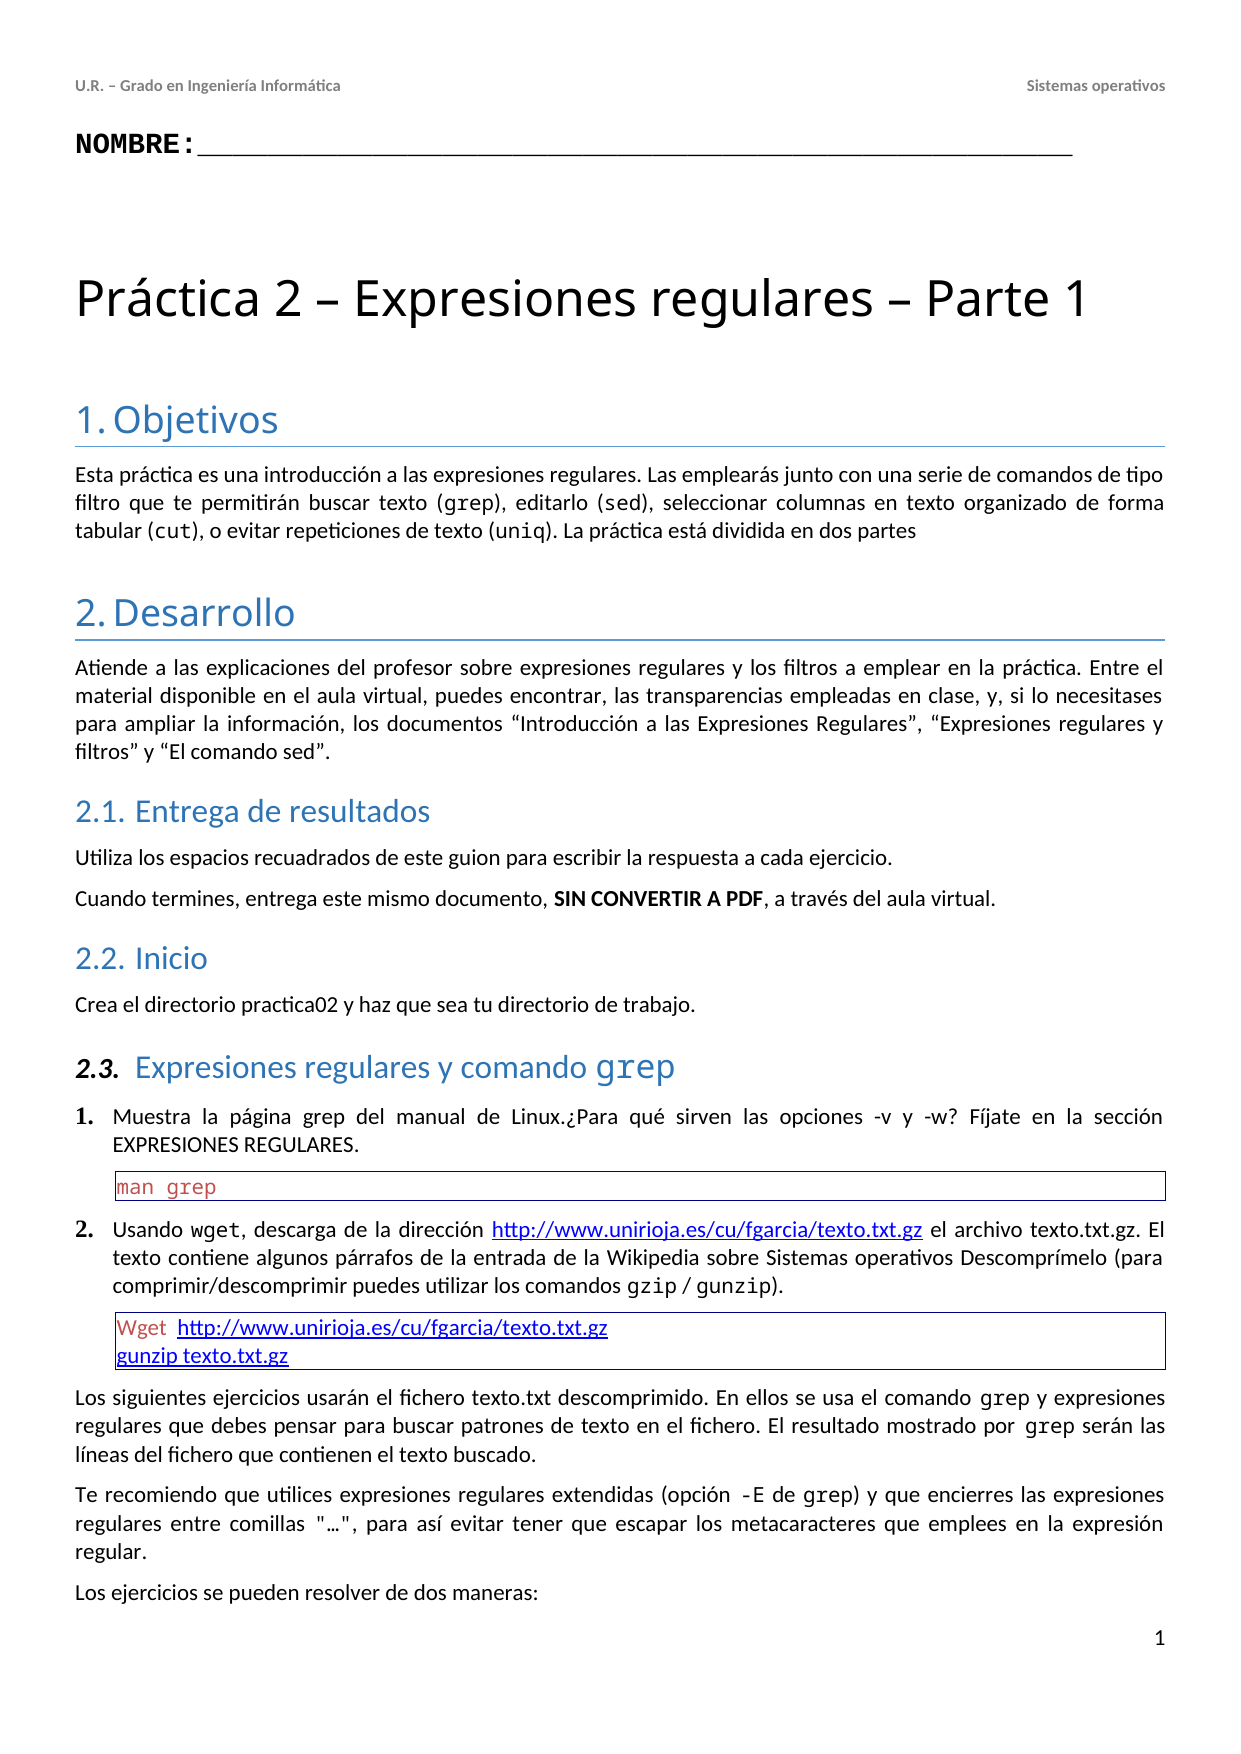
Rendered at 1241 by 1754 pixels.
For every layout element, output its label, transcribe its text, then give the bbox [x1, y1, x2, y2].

subtitle Inicio [75, 937, 1165, 978]
subtitle Expresiones regulares y comando grep [75, 1043, 1165, 1089]
text Crea el directorio practica02 y haz que sea tu directorio de trabajo. [75, 990, 1165, 1018]
text gunzip texto.txt.gz [116, 1340, 1165, 1369]
list Usando wget, descarga de la dirección http://www.unirioja.es/cu/fgarcia/texto.txt.gz el archivo texto.txt.gz. El texto contiene algunos párrafos de la entrada de la Wikipedia sobre Sistemas operativos Descomprímelo (para comprimir/descomprimir puedes utilizar los comandos gzip / gunzip). [75, 1214, 1165, 1300]
text Los ejercicios se pueden resolver de dos maneras: [75, 1578, 1165, 1606]
subtitle NOMBRE:__________________________________________________ [75, 129, 1165, 163]
subtitle Entrega de resultados [75, 790, 1165, 831]
text Te recomiendo que utilices expresiones regulares extendidas (opción -E de grep) y que encierres las expresiones regulares entre comillas "…", para así evitar tener que escapar los metacaracteres que emplees en la expresión regular. [75, 1480, 1165, 1565]
text Práctica 2 – Expresiones regulares – Parte 1 [75, 263, 1165, 331]
subtitle Objetivos [75, 393, 1165, 446]
text Atiende a las explicaciones del profesor sobre expresiones regulares y los filtros a emplear en la práctica. Entre el material disponible en el aula virtual, puedes encontrar, las transparencias empleadas en clase, y, si lo necesitases para ampliar la información, los documentos “Introducción a las Expresiones Regulares”, “Expresiones regulares y filtros” y “El comando sed”. [75, 653, 1165, 765]
text Cuando termines, entrega este mismo documento, SIN CONVERTIR A PDF, a través del aula virtual. [75, 884, 1165, 912]
text Wget http://www.unirioja.es/cu/fgarcia/texto.txt.gz [116, 1313, 1165, 1340]
subtitle Desarrollo [75, 586, 1165, 639]
text man grep [116, 1172, 1165, 1200]
text Los siguientes ejercicios usarán el fichero texto.txt descomprimido. En ellos se usa el comando grep y expresiones regulares que debes pensar para buscar patrones de texto en el fichero. El resultado mostrado por grep serán las líneas del fichero que contienen el texto buscado. [75, 1383, 1165, 1468]
text Utiliza los espacios recuadrados de este guion para escribir la respuesta a cada ejercicio. [75, 843, 1165, 871]
text Esta práctica es una introducción a las expresiones regulares. Las emplearás junto con una serie de comandos de tipo filtro que te permitirán buscar texto (grep), editarlo (sed), seleccionar columnas en texto organizado de forma tabular (cut), o evitar repeticiones de texto (uniq). La práctica está dividida en dos partes [75, 460, 1165, 545]
list Muestra la página grep del manual de Linux.¿Para qué sirven las opciones -v y -w? Fíjate en la sección EXPRESIONES REGULARES. [75, 1101, 1165, 1158]
